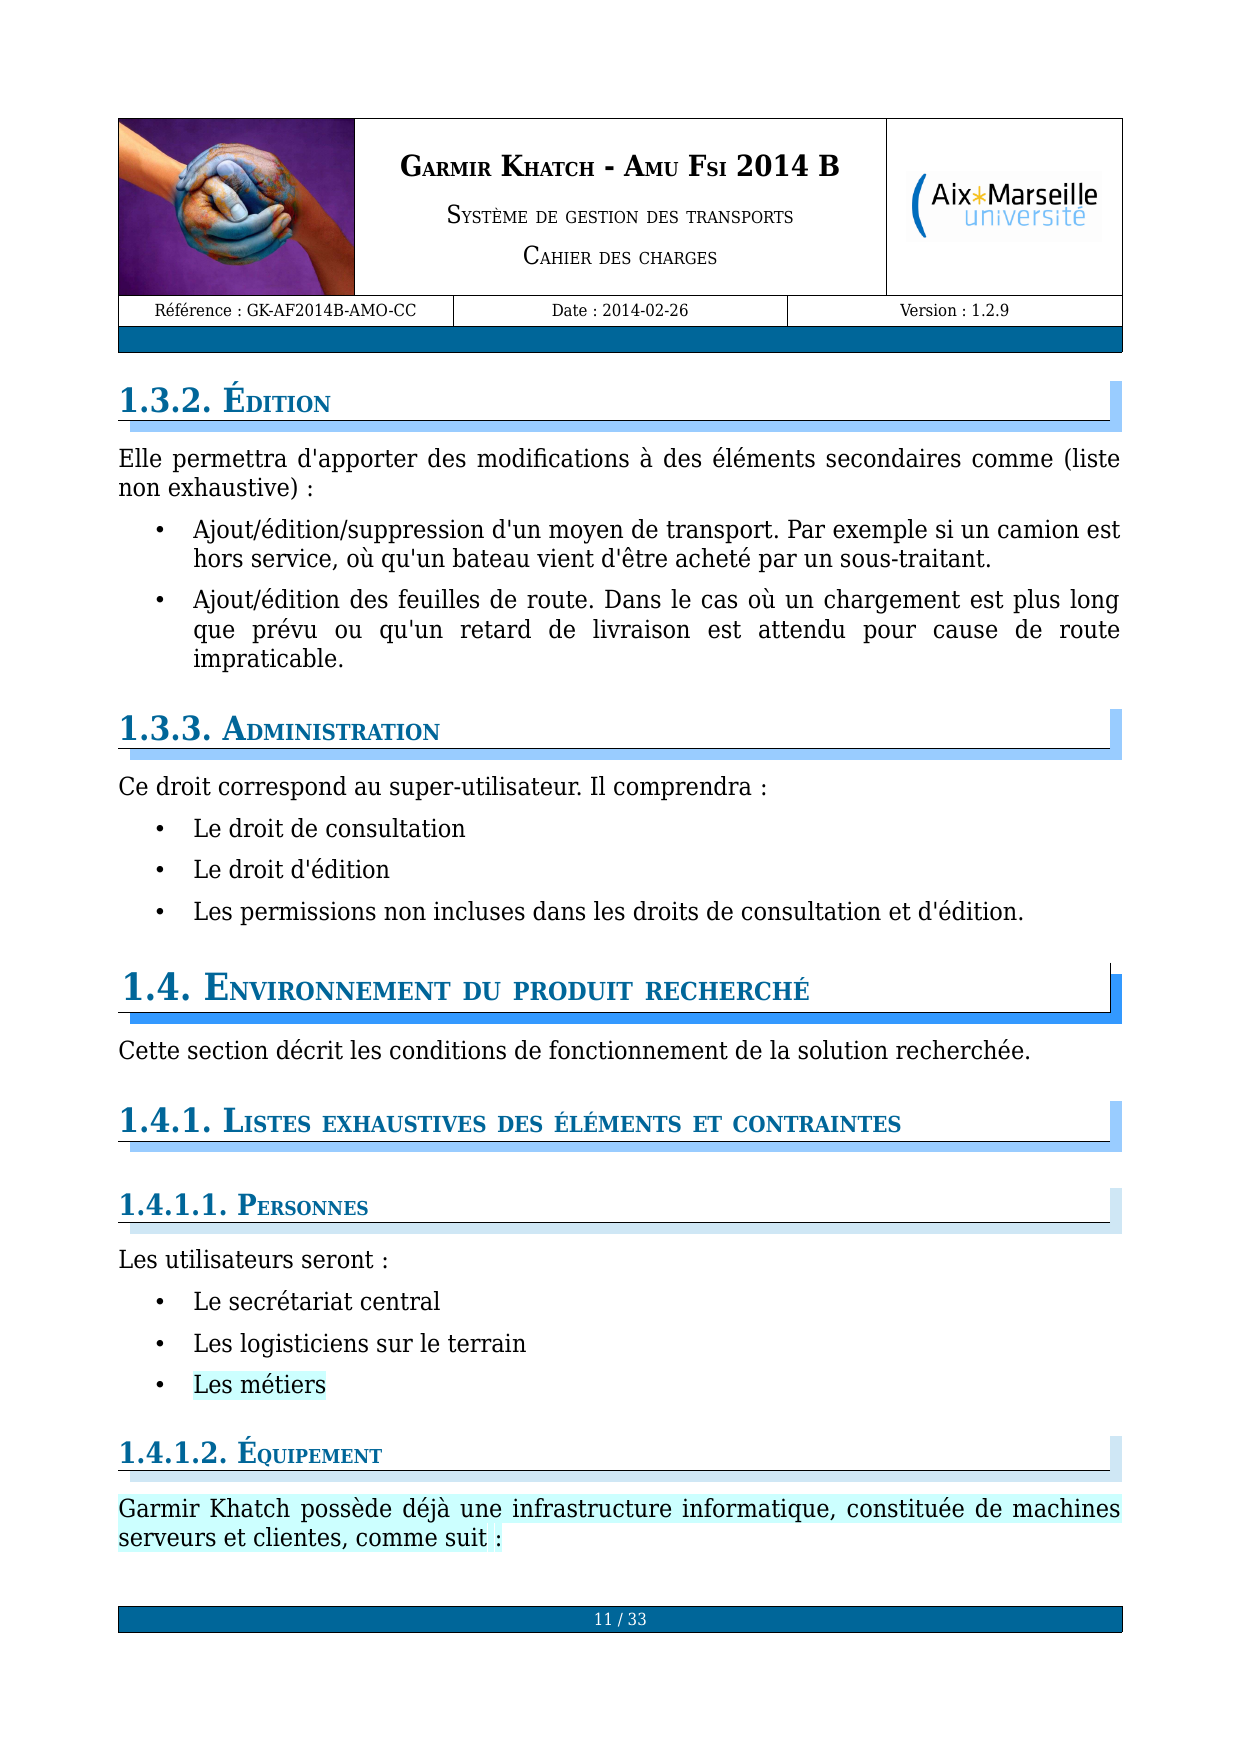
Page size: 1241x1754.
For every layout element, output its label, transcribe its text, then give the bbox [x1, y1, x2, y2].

list Ajout/édition/suppression d'un moyen de transport. Par exemple si un camion est hors service, où qu'un bateau vient d'être acheté par un sous-traitant. [156, 515, 1122, 573]
subtitle Personnes [118, 1188, 1110, 1222]
list Les permissions non incluses dans les droits de consultation et d'édition. [156, 897, 1122, 926]
text Cette section décrit les conditions de fonctionnement de la solution recherchée. [118, 1036, 1122, 1065]
list Les logisticiens sur le terrain [156, 1329, 1122, 1358]
picture [887, 126, 1122, 288]
text Garmir Khatch possède déjà une infrastructure informatique, constituée de machines serveurs et clientes, comme suit : [118, 1494, 1122, 1552]
list Le droit d'édition [156, 856, 1122, 885]
list Le droit de consultation [156, 814, 1122, 843]
text Les utilisateurs seront : [118, 1246, 1122, 1275]
subtitle Administration [118, 709, 1110, 748]
subtitle Environnement du produit recherché [118, 962, 1110, 1012]
text Ce droit correspond au super-utilisateur. Il comprendra : [118, 772, 1122, 801]
list Le secrétariat central [156, 1287, 1122, 1317]
subtitle Listes exhaustives des éléments et contraintes [118, 1101, 1110, 1141]
picture [119, 119, 354, 295]
subtitle Édition [118, 381, 1110, 420]
text Elle permettra d'apporter des modifications à des éléments secondaires comme (liste non exhaustive) : [118, 444, 1122, 502]
list Les métiers [156, 1371, 1122, 1400]
subtitle Équipement [118, 1436, 1110, 1470]
list Ajout/édition des feuilles de route. Dans le cas où un chargement est plus long que prévu ou qu'un retard de livraison est attendu pour cause de route impraticable. [156, 586, 1122, 673]
